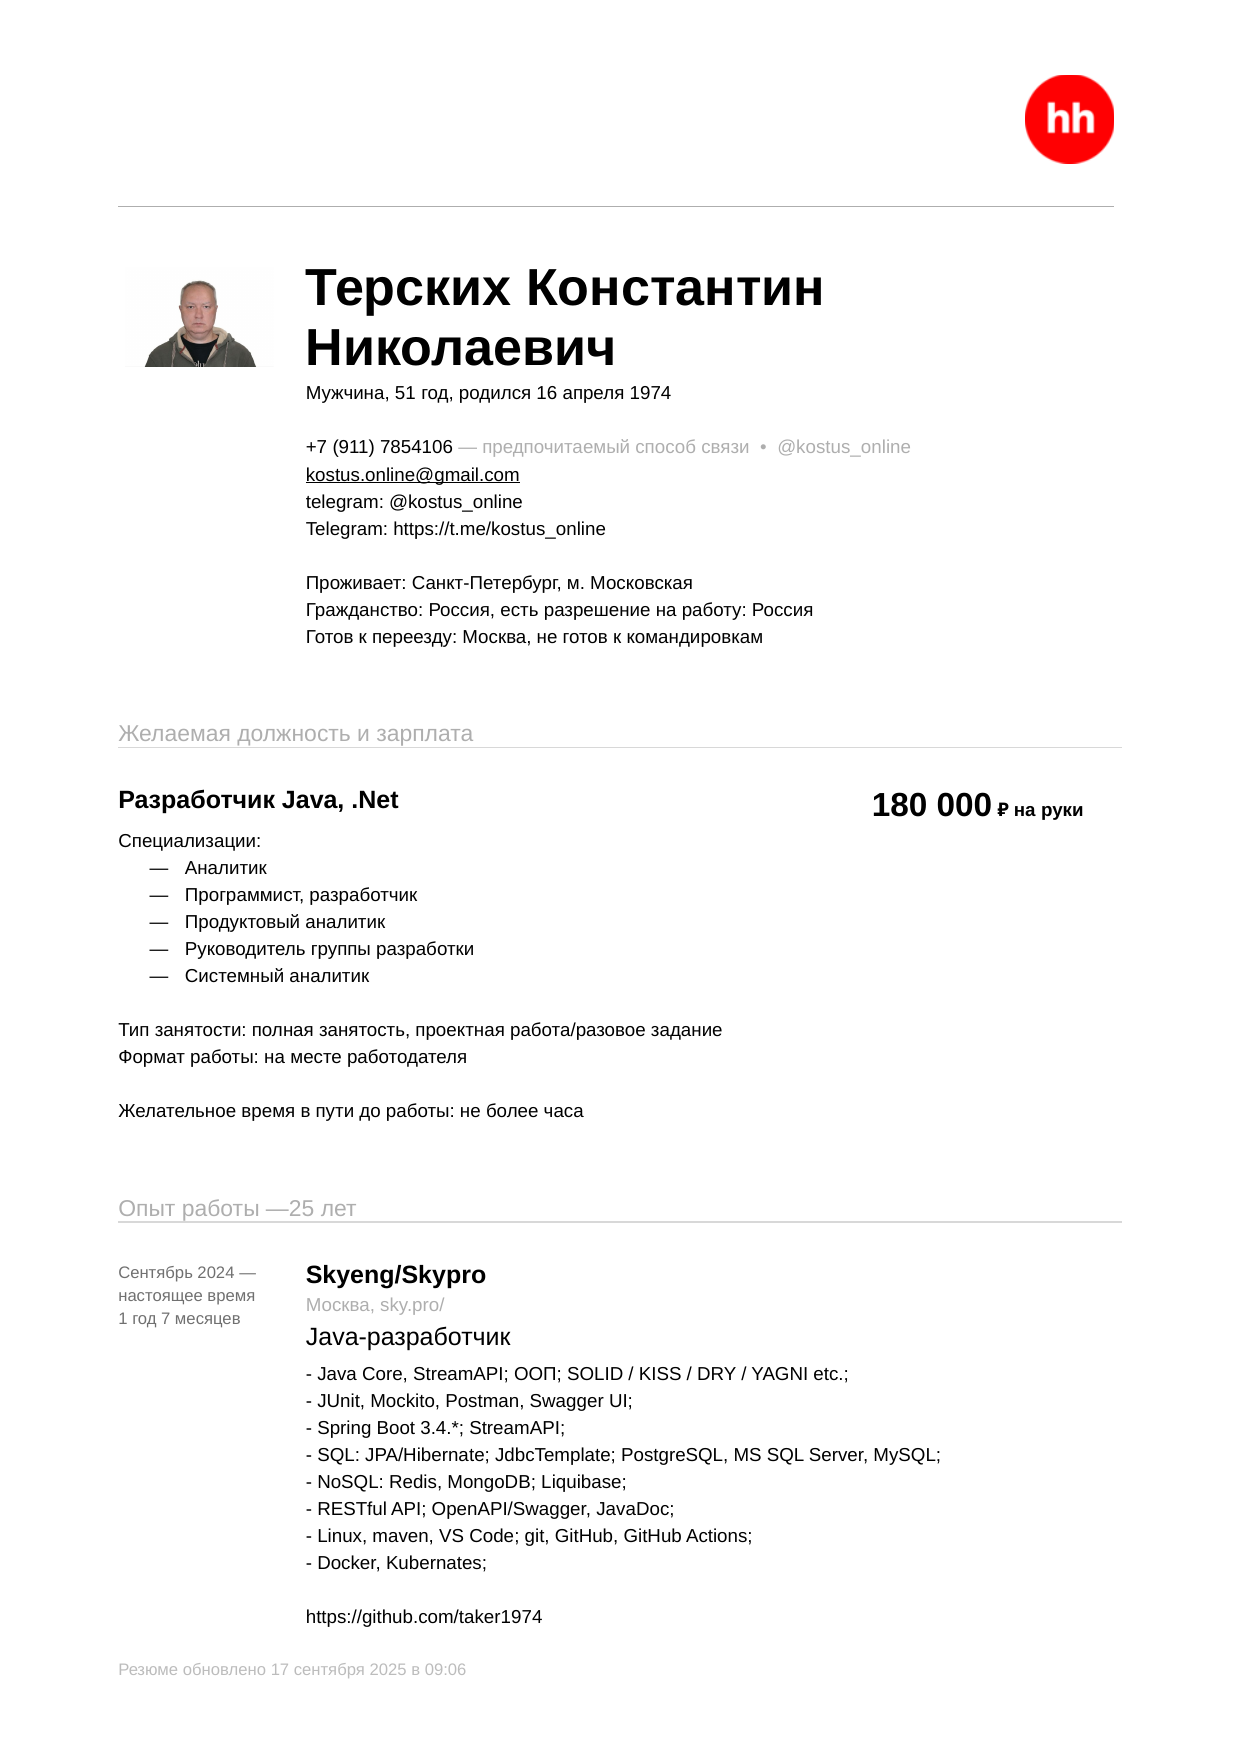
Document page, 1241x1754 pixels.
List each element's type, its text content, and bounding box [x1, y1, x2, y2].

picture [125, 267, 274, 367]
table_header [118, 236, 306, 647]
table_cell [118, 748, 1122, 764]
table_cell [118, 1223, 1122, 1238]
table_cell 180 000 ₽ на руки [833, 764, 1122, 1122]
table_cell Сентябрь 2024 — настоящее время 1 год 7 месяцев [118, 1238, 264, 1634]
table_cell Skyeng/Skypro Москва, sky.pro/ Java-разработчик - Java Core, StreamAPI; ООП; SOLID / KISS / DRY / YAGNI etc.; - JUnit, Mockito, Postman, Swagger UI; - Spring Boot 3.4.*; StreamAPI; - SQL: JPA/Hibernate; JdbcTemplate; PostgreSQL, MS SQL Server, MySQL; - NoSQL: Redis, MongoDB; Liquibase; - RESTful API; OpenAPI/Swagger, JavaDoc; - Linux, maven, VS Code; git, GitHub, GitHub Actions; - Docker, Kubernates; https://github.com/taker1974 [306, 1238, 1122, 1634]
picture [1025, 75, 1114, 164]
table_cell Опыт работы —25 лет [118, 1122, 1122, 1221]
table_header Терских Константин Николаевич Мужчина, 51 год, родился 16 апреля 1974 +7 (911) 7854106 — предпочитаемый способ связи • @kostus_online kostus.online@gmail.com telegram: @kostus_online Telegram: https://t.me/kostus_online Проживает: Санкт-Петербург, м. Московская Гражданство: Россия, есть разрешение на работу: Россия Готов к переезду: Москва, не готов к командировкам [306, 236, 1122, 647]
table_cell Разработчик Java, .Net Специализации: — Аналитик — Программист, разработчик — Продуктовый аналитик — Руководитель группы разработки — Системный аналитик Тип занятости: полная занятость, проектная работа/разовое задание Формат работы: на месте работодателя Желательное время в пути до работы: не более часа [118, 764, 833, 1122]
table_cell Желаемая должность и зарплата [118, 648, 1122, 747]
table_cell [264, 1238, 306, 1634]
